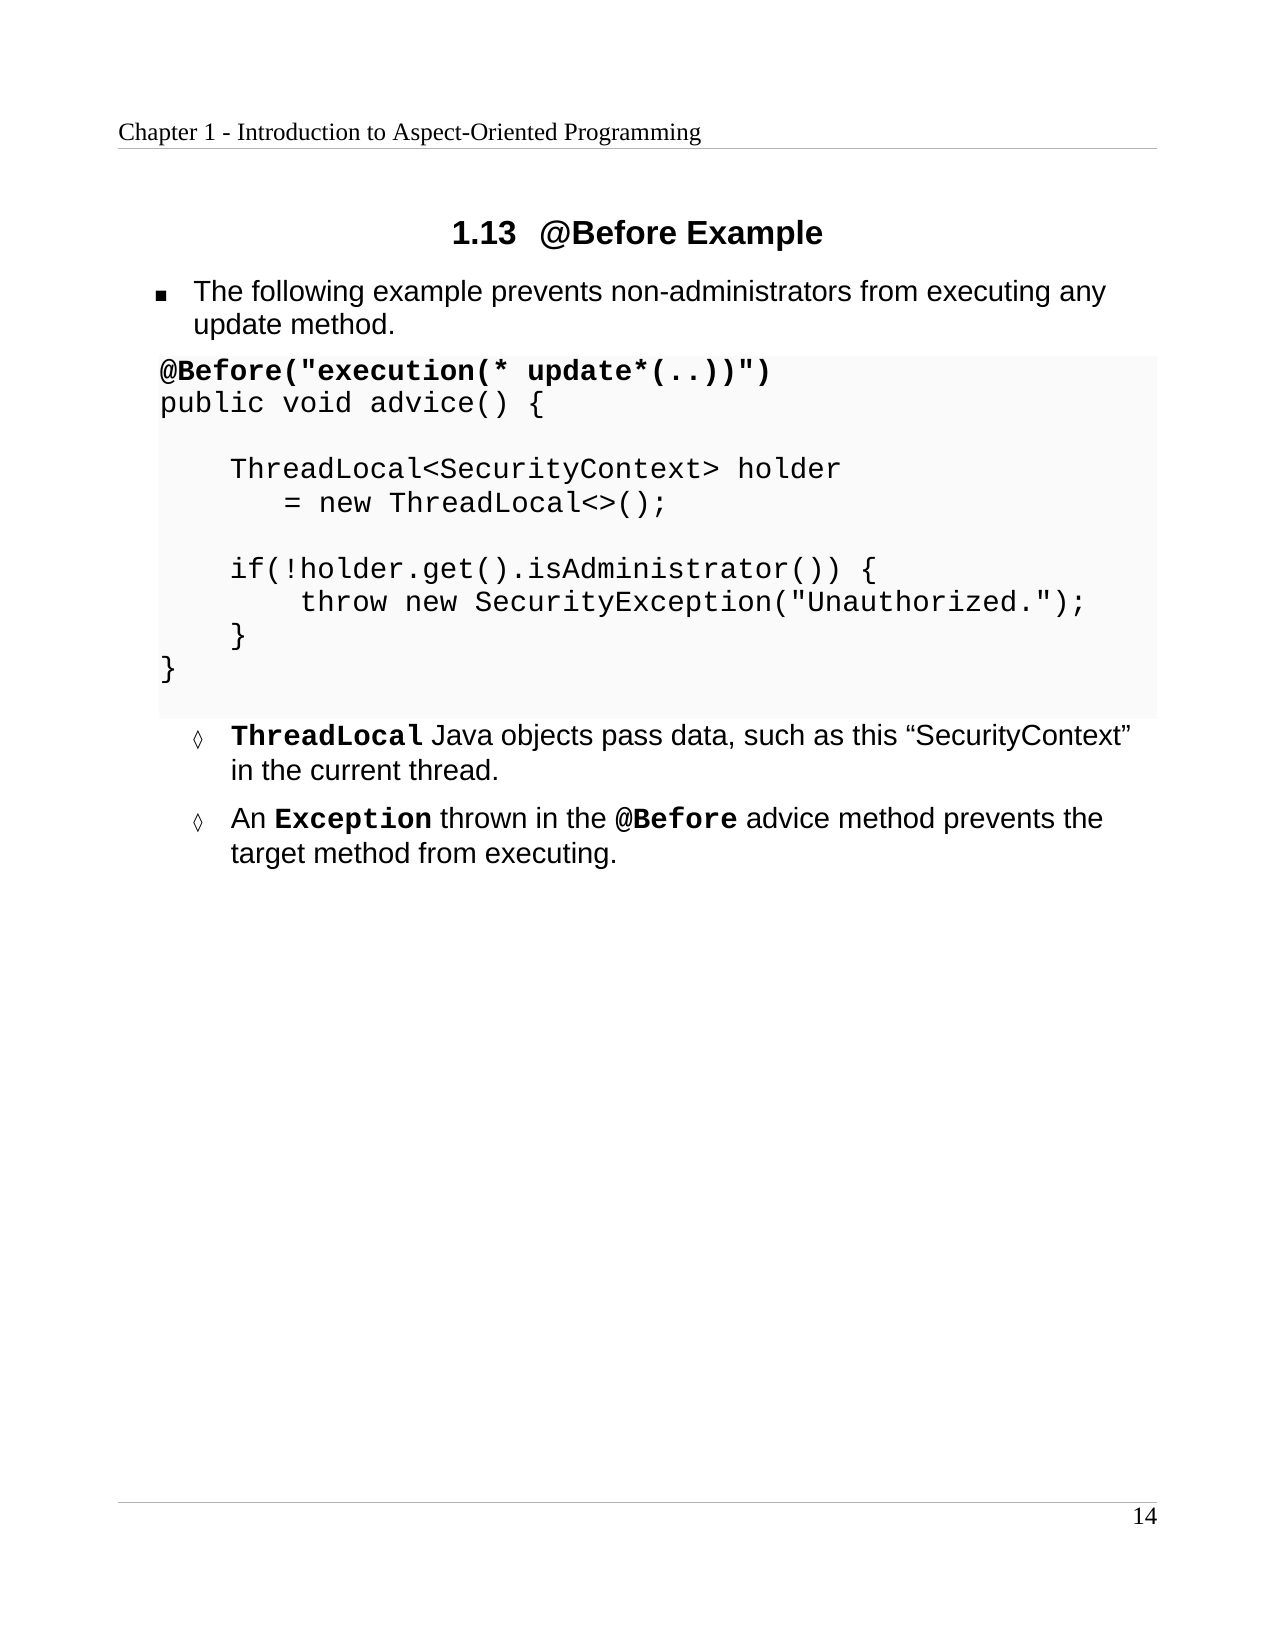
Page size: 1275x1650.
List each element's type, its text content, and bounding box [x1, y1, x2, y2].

text @Before("execution(* update*(..))") [159, 356, 1157, 389]
text public void advice() { [159, 389, 1157, 422]
text ThreadLocal<SecurityContext> holder [159, 455, 1157, 488]
list The following example prevents non-administrators from executing any update method. [156, 275, 1157, 341]
text throw new SecurityException("Unauthorized."); [159, 587, 1157, 620]
subtitle @Before Example [118, 214, 1157, 251]
text = new ThreadLocal<>(); [159, 488, 1157, 521]
list An Exception thrown in the @Before advice method prevents the target method from executing. [193, 802, 1157, 869]
list ThreadLocal Java objects pass data, such as this “SecurityContext” in the current thread. [193, 719, 1157, 787]
text if(!holder.get().isAdministrator()) { [159, 554, 1157, 587]
text } [159, 620, 1157, 653]
text } [159, 653, 1157, 686]
